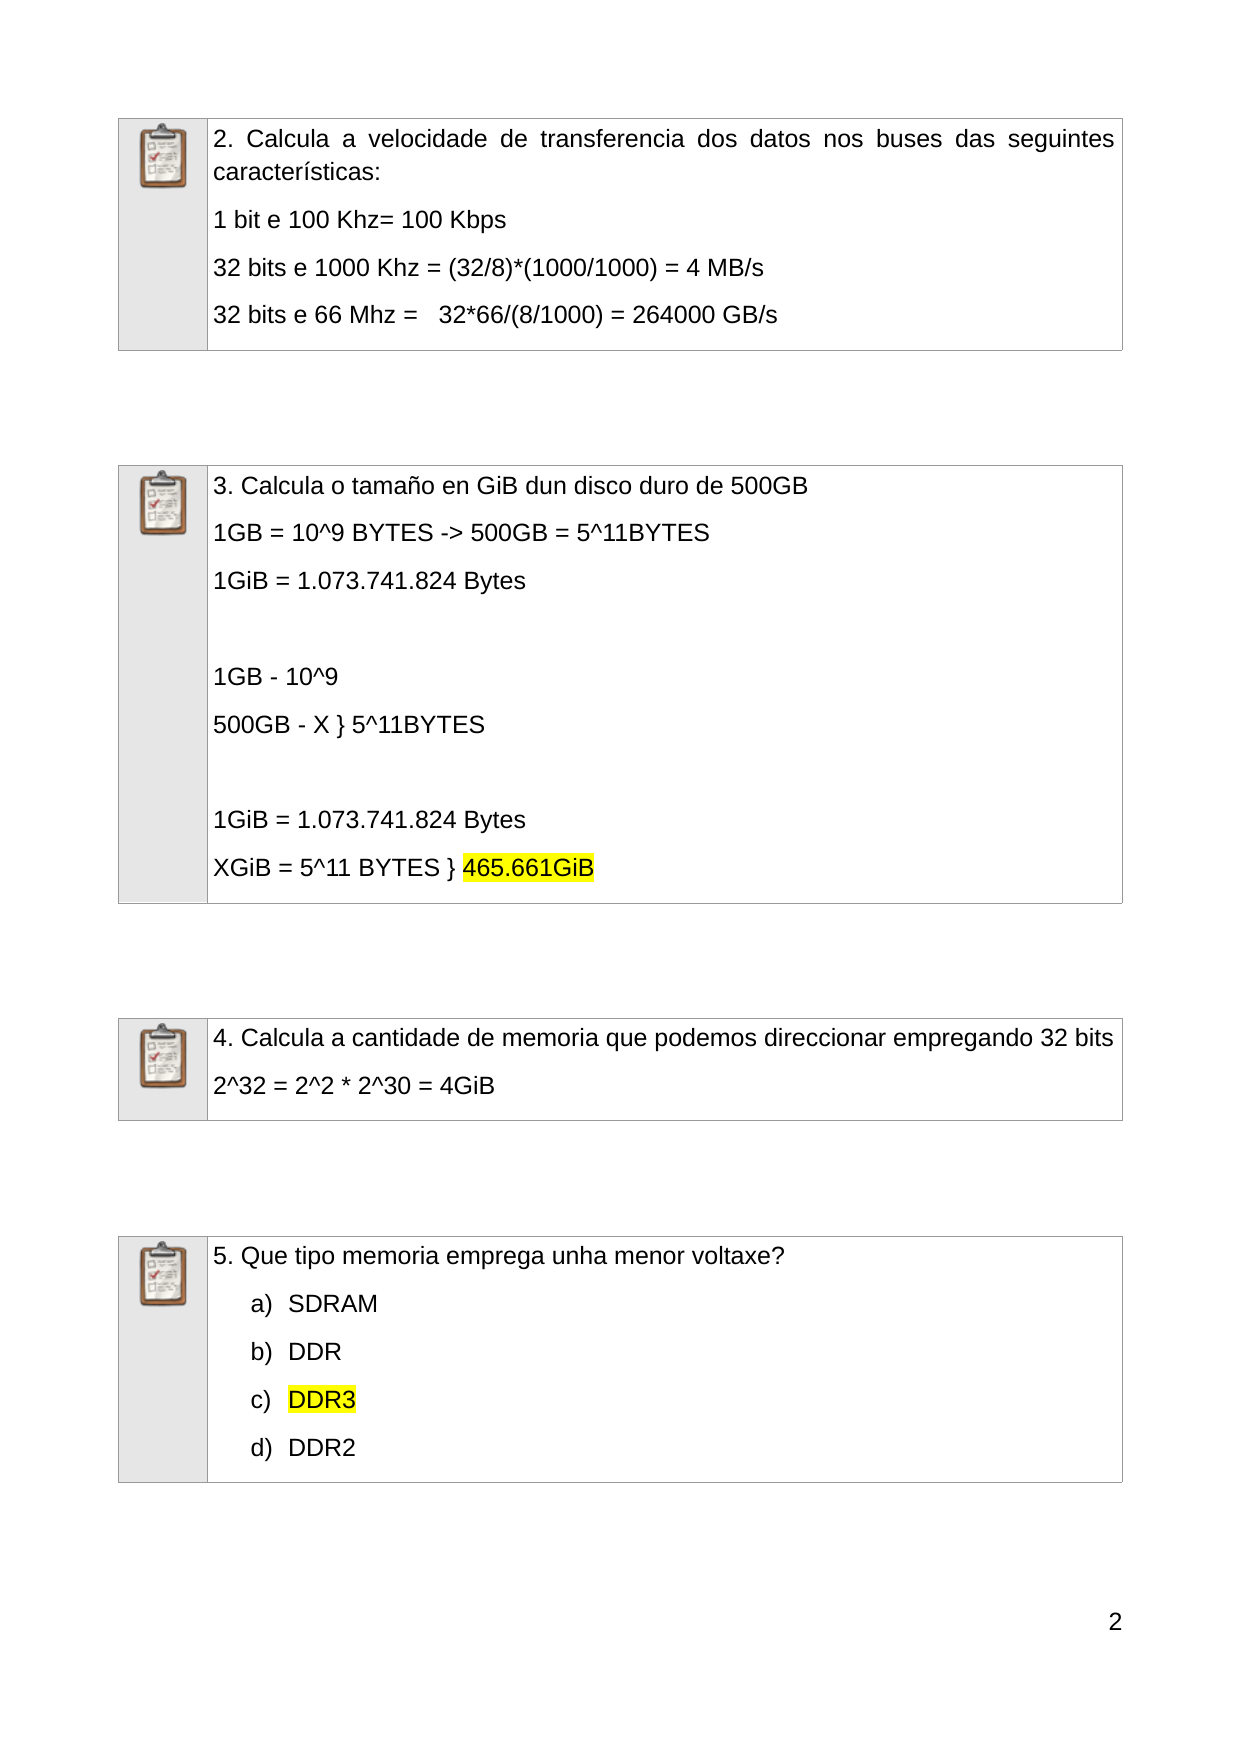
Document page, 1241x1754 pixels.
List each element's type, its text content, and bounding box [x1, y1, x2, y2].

table_header [119, 119, 207, 350]
picture [130, 470, 195, 536]
table_header [119, 1237, 207, 1482]
picture [130, 1023, 195, 1089]
table_header 2. Calcula a velocidade de transferencia dos datos nos buses das seguintes características: 1 bit e 100 Khz= 100 Kbps 32 bits e 1000 Khz = (32/8)*(1000/1000) = 4 MB/s 32 bits e 66 Mhz = 32*66/(8/1000) = 264000 GB/s [208, 119, 1122, 350]
table_header 5. Que tipo memoria emprega unha menor voltaxe? SDRAM DDR DDR3 DDR2 [208, 1237, 1122, 1482]
table_header [119, 466, 207, 902]
picture [130, 1241, 195, 1307]
table_header [119, 1019, 207, 1120]
table_header 4. Calcula a cantidade de memoria que podemos direccionar empregando 32 bits 2^32 = 2^2 * 2^30 = 4GiB [208, 1019, 1122, 1120]
picture [130, 123, 195, 189]
table_header 3. Calcula o tamaño en GiB dun disco duro de 500GB 1GB = 10^9 BYTES -> 500GB = 5^11BYTES 1GiB = 1.073.741.824 Bytes 1GB - 10^9 500GB - X } 5^11BYTES 1GiB = 1.073.741.824 Bytes XGiB = 5^11 BYTES } 465.661GiB [208, 466, 1122, 902]
